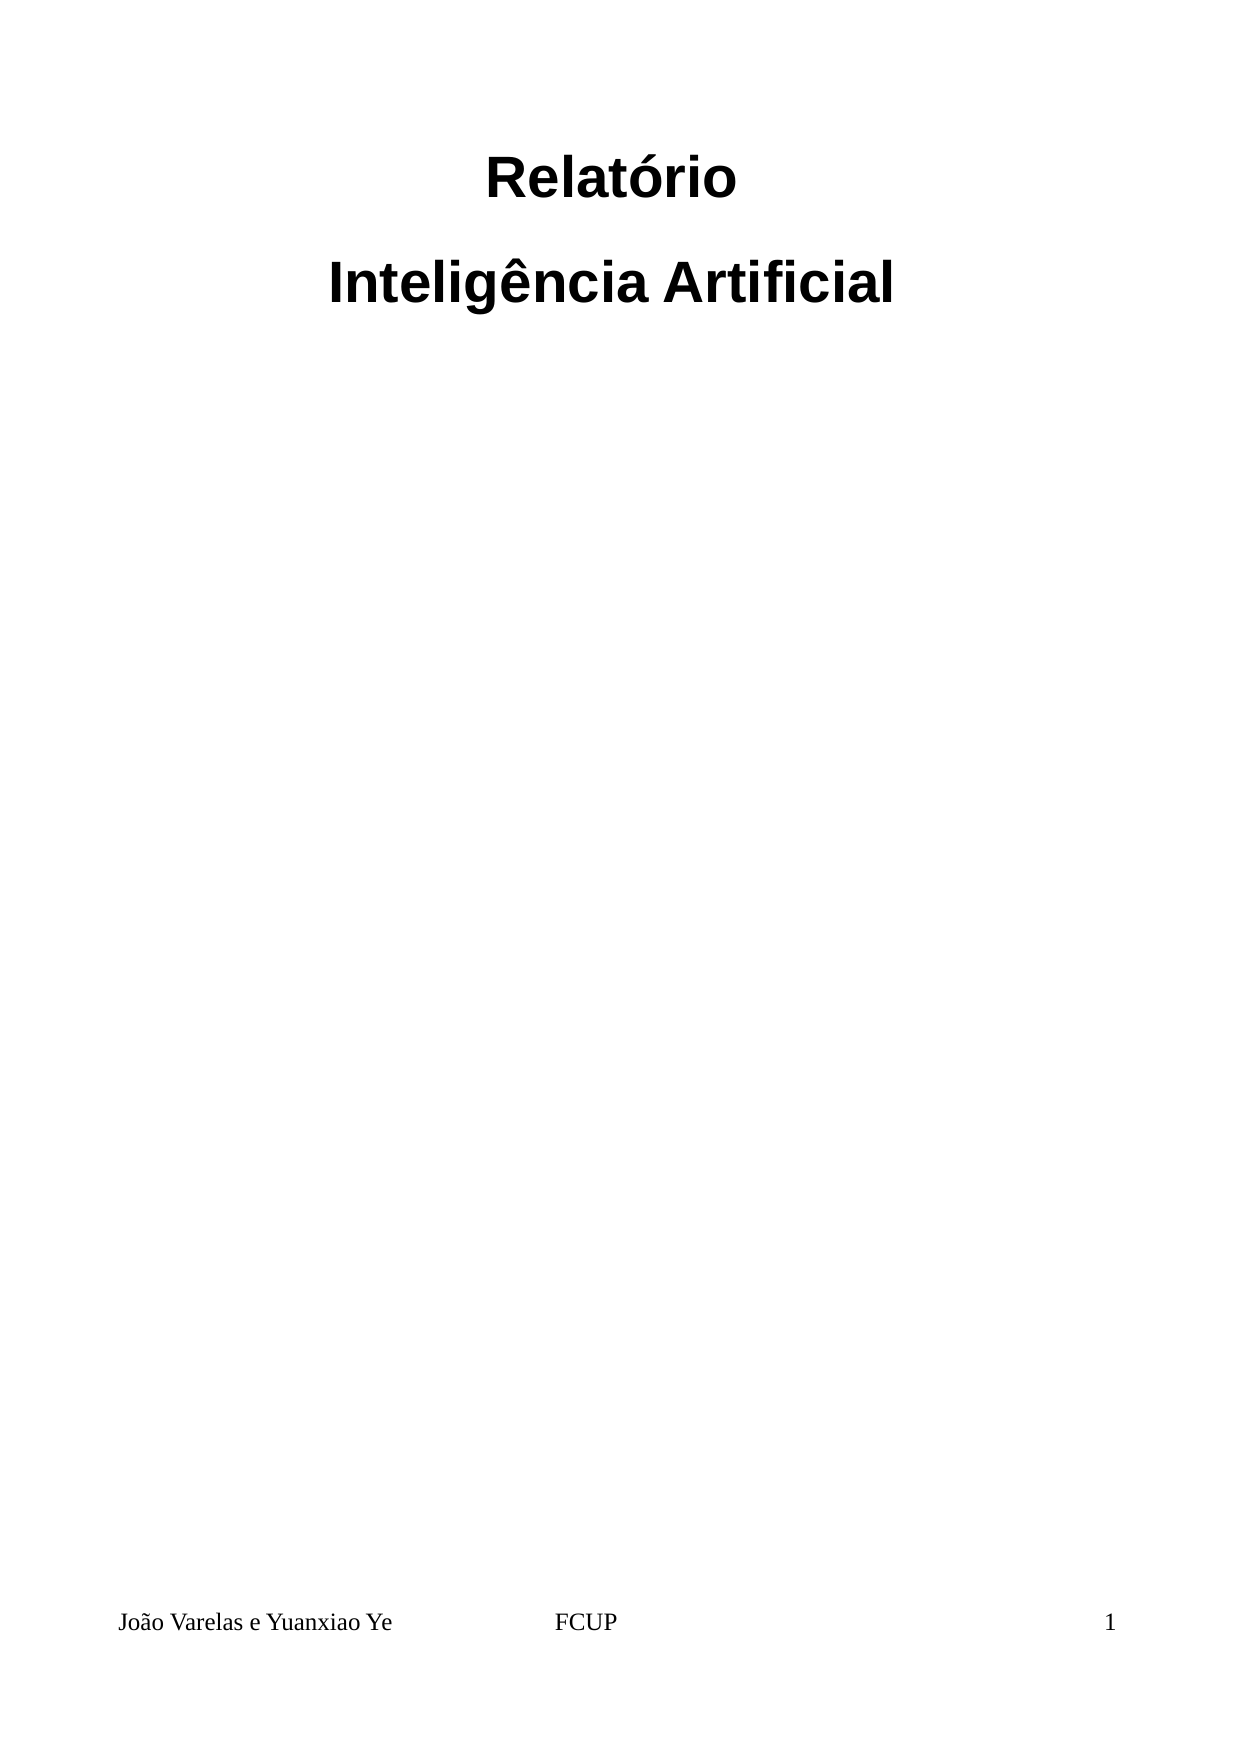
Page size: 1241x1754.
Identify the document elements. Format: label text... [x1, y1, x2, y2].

title Relatório [118, 143, 1122, 210]
title Inteligência Artificial [118, 248, 1122, 315]
